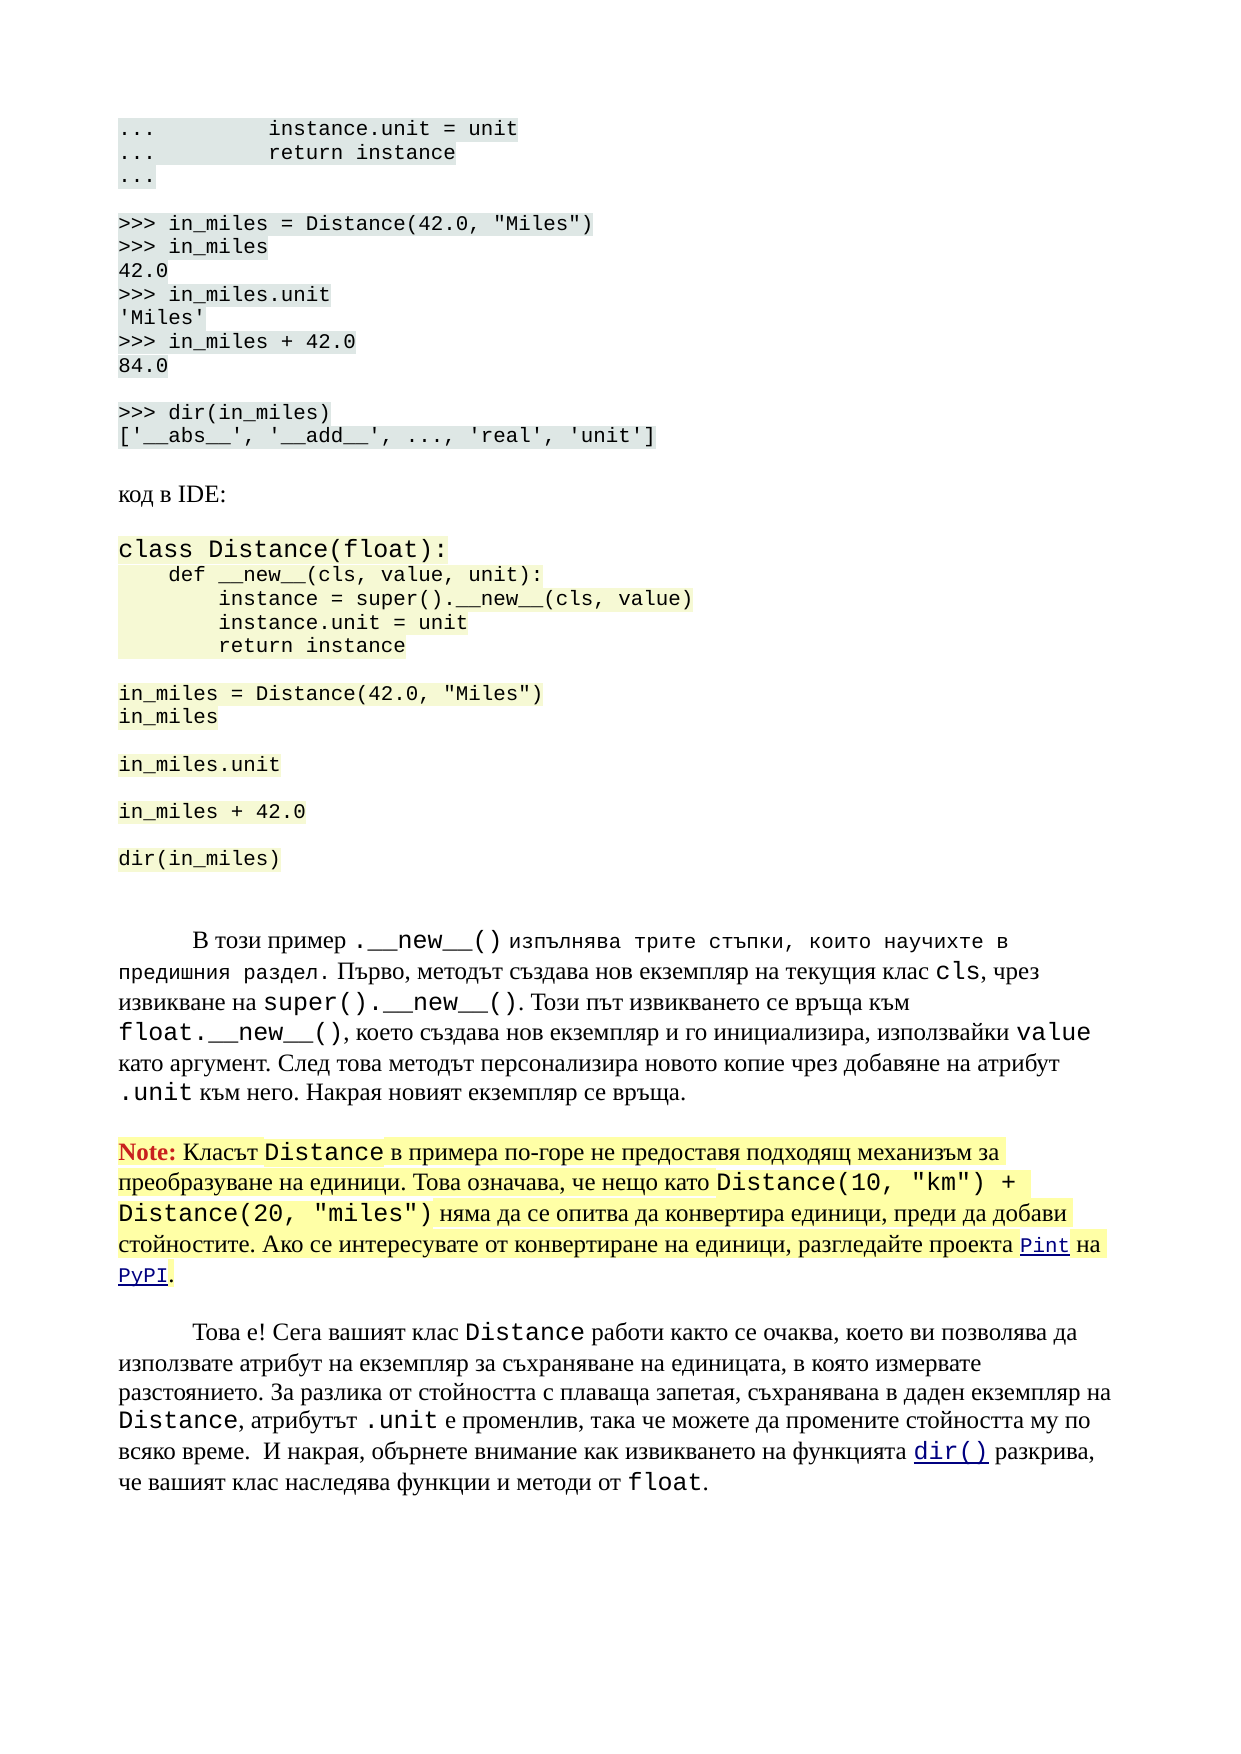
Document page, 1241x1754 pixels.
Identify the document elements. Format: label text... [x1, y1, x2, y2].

text Note: Класът Distance в примера по-горе не предоставя подходящ механизъм за преобразуване на единици. Това означава, че нещо като Distance(10, "km") + Distance(20, "miles") няма да се опитва да конвертира единици, преди да добави стойностите. Ако се интересувате от конвертиране на единици, разгледайте проекта Pint на PyPI. [118, 1137, 1122, 1288]
text instance = super().__new__(cls, value) [118, 588, 1122, 612]
text >>> in_miles [118, 236, 1122, 260]
text ['__abs__', '__add__', ..., 'real', 'unit'] [118, 426, 1122, 449]
text in_miles = Distance(42.0, "Miles") [118, 683, 1122, 706]
text 'Miles' [118, 307, 1122, 331]
text >>> in_miles + 42.0 [118, 331, 1122, 354]
text В този пример .__new__() изпълнява трите стъпки, които научихте в предишния раздел. Първо, методът създава нов екземпляр на текущия клас cls, чрез извикване на super().__new__(). Този път извикването се връща към float.__new__(), което създава нов екземпляр и го инициализира, използвайки value като аргумент. След това методът персонализира новото копие чрез добавяне на атрибут .unit към него. Накрая новият екземпляр се връща. [118, 925, 1122, 1108]
text Това е! Сега вашият клас Distance работи както се очаква, което ви позволява да използвате атрибут на екземпляр за съхраняване на единицата, в която измервате разстоянието. За разлика от стойността с плаваща запетая, съхранявана в даден екземпляр на Distance, атрибутът .unit е променлив, така че можете да промените стойността му по всяко време. И накрая, обърнете внимание как извикването на функцията dir() разкрива, че вашият клас наследява функции и методи от float. [118, 1317, 1122, 1498]
text in_miles + 42.0 [118, 801, 1122, 824]
text >>> dir(in_miles) [118, 402, 1122, 426]
text 42.0 [118, 260, 1122, 284]
text in_miles.unit [118, 754, 1122, 777]
text def __new__(cls, value, unit): [118, 564, 1122, 588]
text >>> in_miles = Distance(42.0, "Miles") [118, 213, 1122, 236]
text 84.0 [118, 354, 1122, 378]
text dir(in_miles) [118, 848, 1122, 872]
text ... instance.unit = unit [118, 118, 1122, 142]
text class Distance(float): [118, 536, 1122, 564]
text ... return instance [118, 142, 1122, 165]
text in_miles [118, 706, 1122, 730]
text код в IDE: [118, 479, 1122, 507]
text ... [118, 165, 1122, 189]
text return instance [118, 635, 1122, 659]
text instance.unit = unit [118, 612, 1122, 635]
text >>> in_miles.unit [118, 284, 1122, 307]
